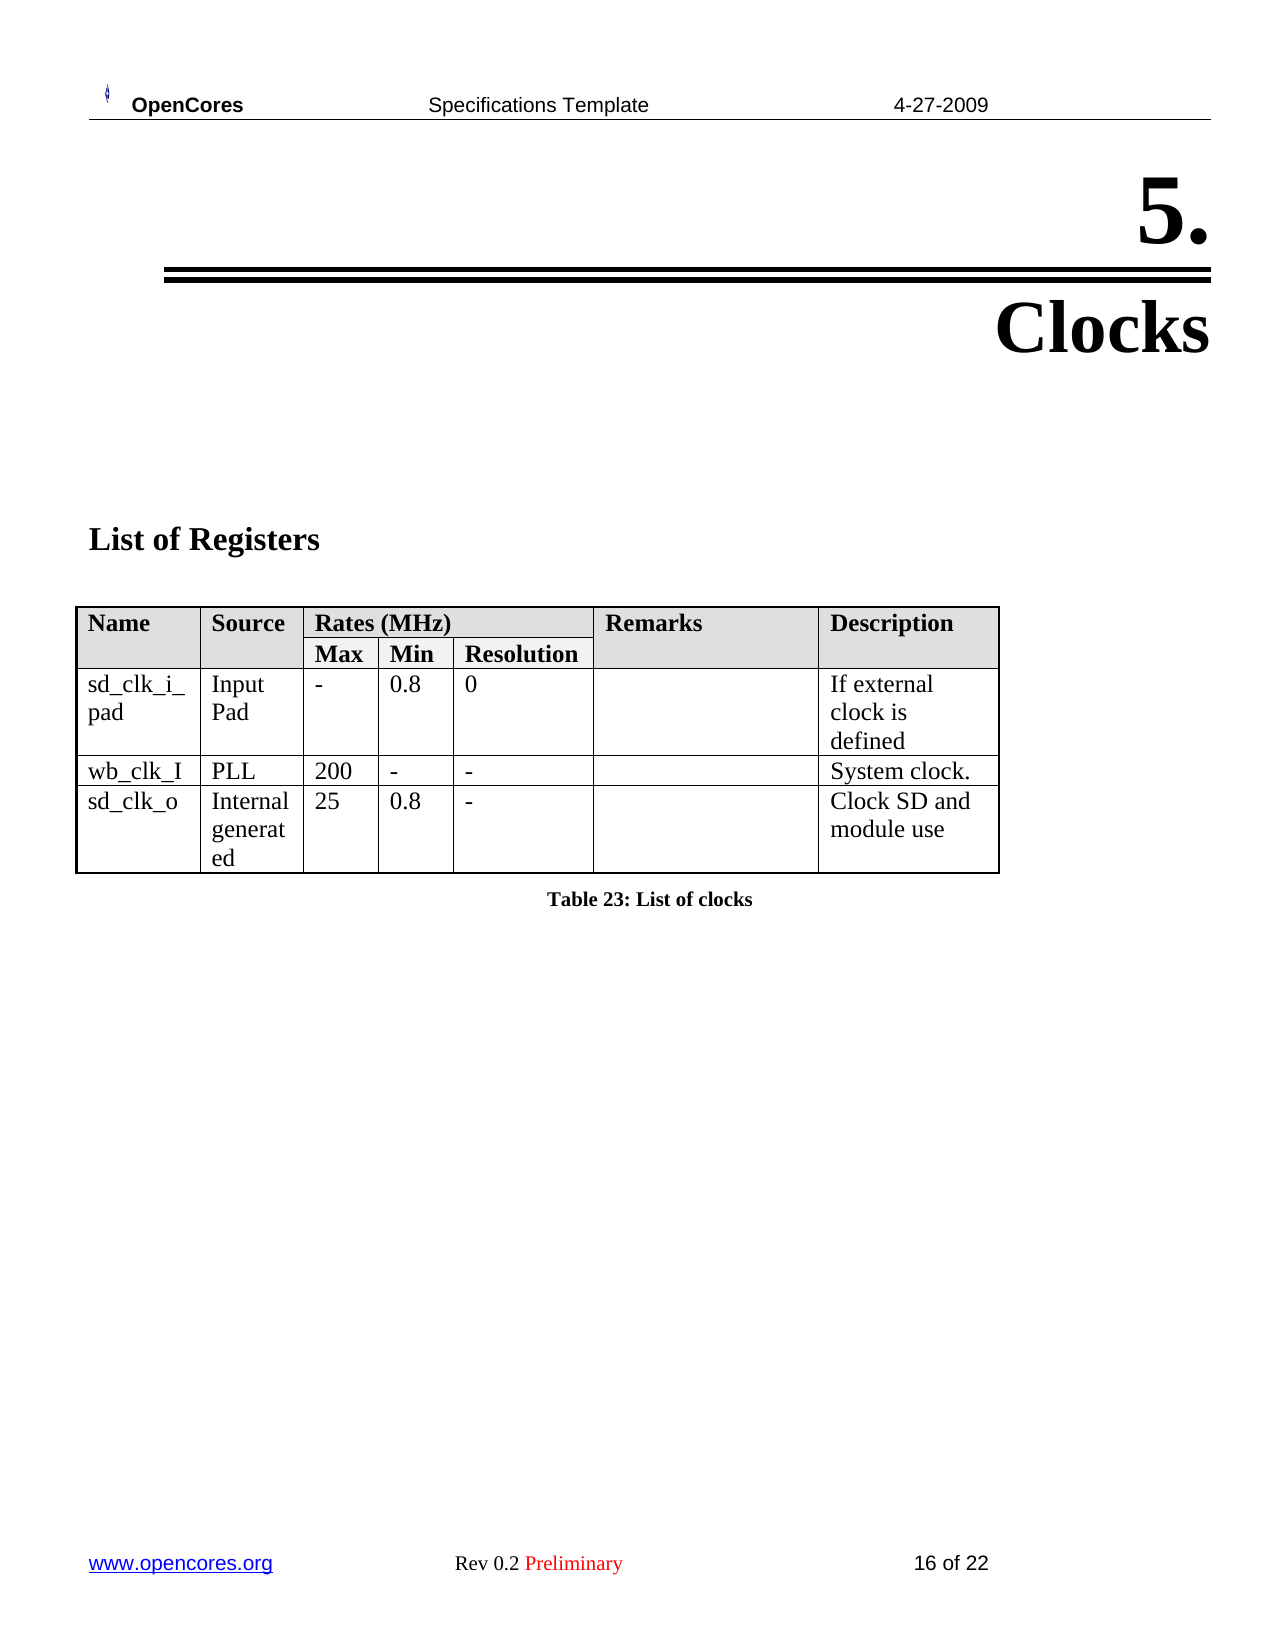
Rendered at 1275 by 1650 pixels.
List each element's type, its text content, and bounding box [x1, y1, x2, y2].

table_cell [594, 756, 818, 785]
table_header Name [78, 608, 200, 668]
table_cell 25 [304, 786, 378, 872]
table_cell Input Pad [201, 669, 303, 755]
table_cell Internal generated [201, 786, 303, 872]
table_cell - [454, 786, 593, 872]
table_header Rates (MHz) [304, 608, 593, 637]
subtitle List of Registers [89, 519, 1211, 557]
table_cell Resolution [454, 638, 593, 668]
table_cell - [304, 669, 378, 755]
table_cell 0.8 [379, 786, 453, 872]
table_cell sd_clk_o [78, 786, 200, 872]
table_cell Max [304, 638, 378, 668]
text Table 23: List of clocks [89, 887, 1211, 911]
subtitle 5. [164, 150, 1211, 267]
table_cell wb_clk_I [78, 756, 200, 785]
table_cell [594, 786, 818, 872]
subtitle [164, 272, 1211, 277]
table_cell - [454, 756, 593, 785]
table_cell If external clock is defined [819, 669, 998, 755]
table_cell [594, 669, 818, 755]
table_cell - [379, 756, 453, 785]
table_cell 200 [304, 756, 378, 785]
table_header Description [819, 608, 998, 668]
table_cell 0 [454, 669, 593, 755]
table_cell sd_clk_i_pad [78, 669, 200, 755]
table_cell Clock SD and module use [819, 786, 998, 872]
table_header Source [201, 608, 303, 668]
table_cell System clock. [819, 756, 998, 785]
table_cell PLL [201, 756, 303, 785]
subtitle Clocks [89, 283, 1211, 369]
table_cell 0.8 [379, 669, 453, 755]
table_header Remarks [594, 608, 818, 668]
table_cell Min [379, 638, 453, 668]
